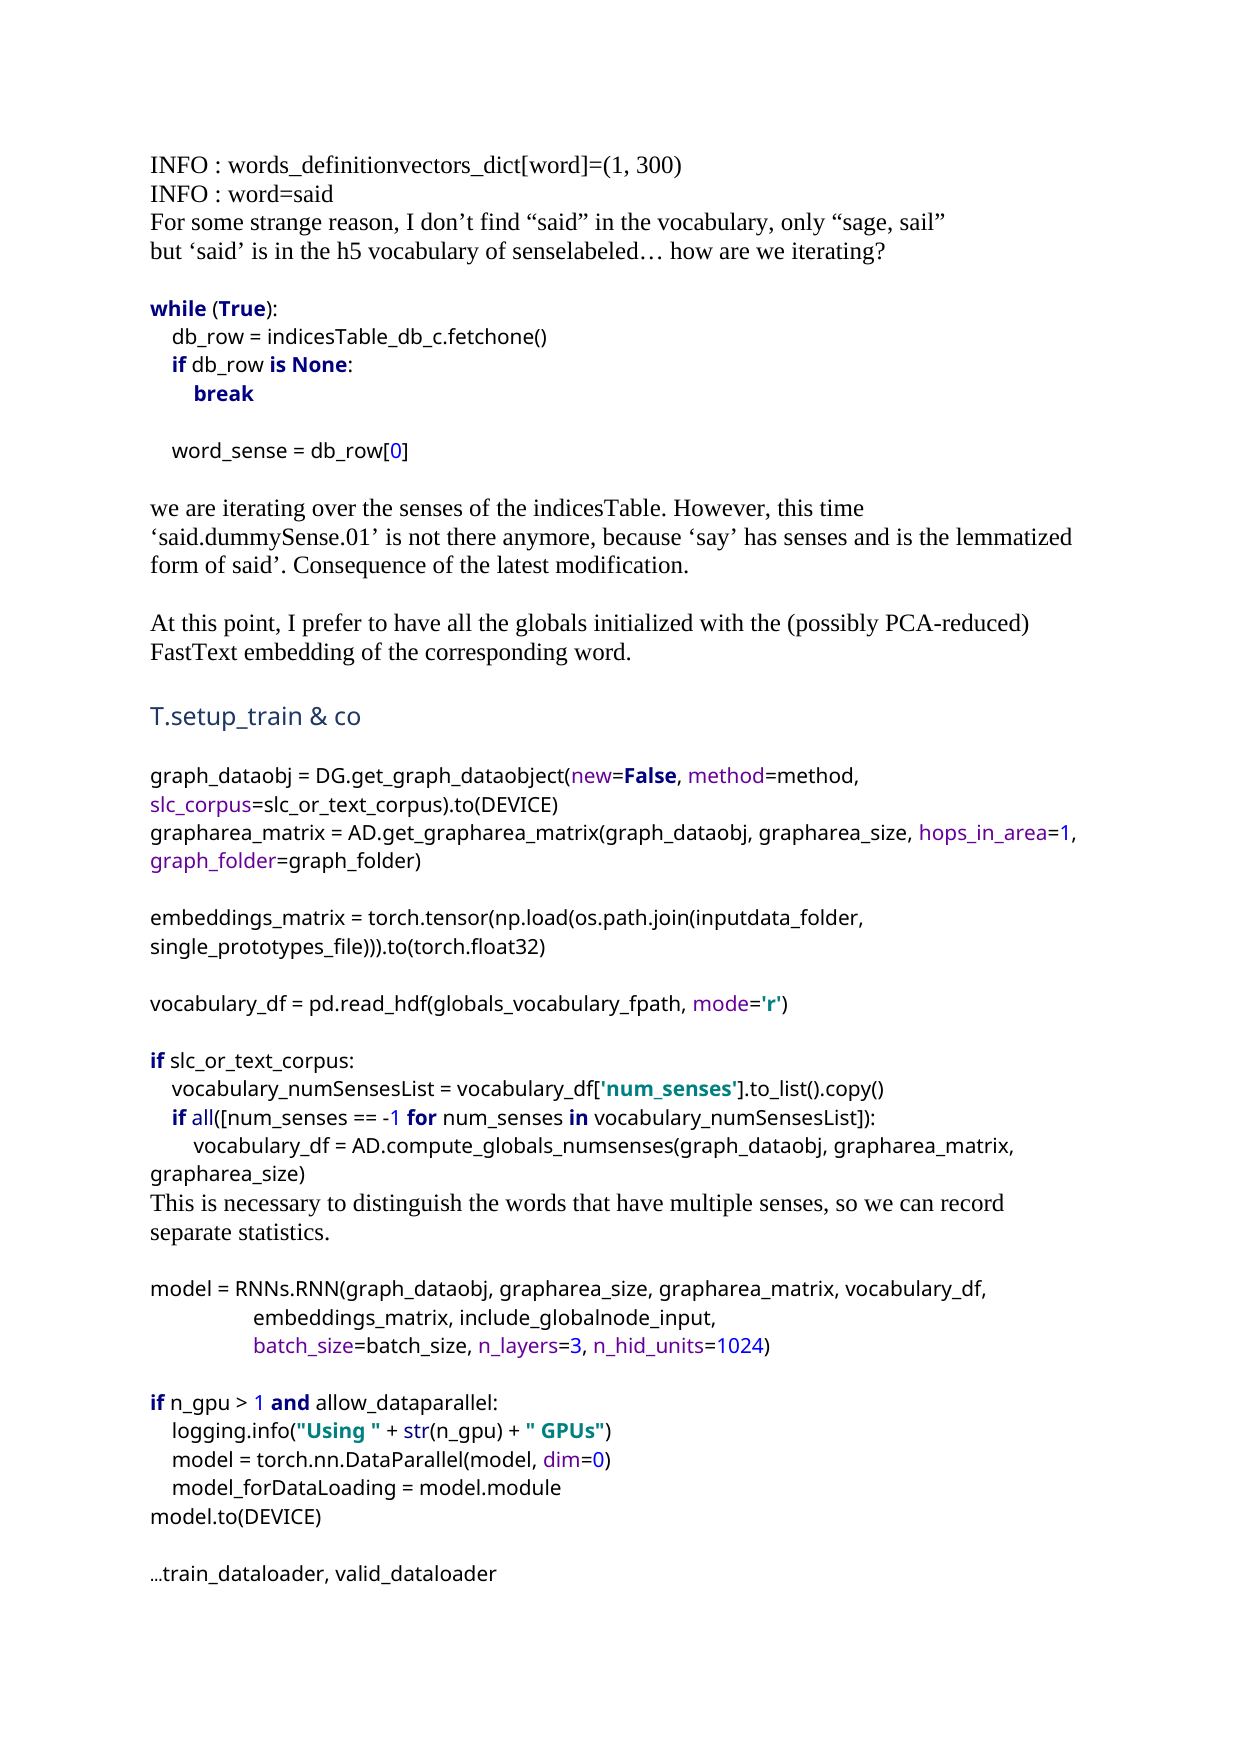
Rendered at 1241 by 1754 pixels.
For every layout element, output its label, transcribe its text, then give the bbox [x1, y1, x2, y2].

text if n_gpu > 1 and allow_dataparallel: logging.info("Using " + str(n_gpu) + " GPUs") model = torch.nn.DataParallel(model, dim=0) model_forDataLoading = model.module [150, 1388, 1090, 1502]
subtitle T.setup_train & co [150, 698, 1090, 733]
text we are iterating over the senses of the indicesTable. However, this time ‘said.dummySense.01’ is not there anymore, because ‘say’ has senses and is the lemmatized form of said’. Consequence of the latest modification. [150, 493, 1090, 579]
text while (True): db_row = indicesTable_db_c.fetchone() if db_row is None: break word_sense = db_row[0] [150, 294, 1090, 464]
text At this point, I prefer to have all the globals initialized with the (possibly PCA-reduced) FastText embedding of the corresponding word. [150, 608, 1090, 666]
text INFO : word=said [150, 179, 1090, 207]
text vocabulary_df = pd.read_hdf(globals_vocabulary_fpath, mode='r') [150, 989, 1090, 1017]
text INFO : words_definitionvectors_dict[word]=(1, 300) [150, 150, 1090, 179]
text model.to(DEVICE) [150, 1502, 1090, 1530]
text graph_dataobj = DG.get_graph_dataobject(new=False, method=method, slc_corpus=slc_or_text_corpus).to(DEVICE) [150, 761, 1090, 818]
text but ‘said’ is in the h5 vocabulary of senselabeled… how are we iterating? [150, 236, 1090, 265]
text model = RNNs.RNN(graph_dataobj, grapharea_size, grapharea_matrix, vocabulary_df, embeddings_matrix, include_globalnode_input, batch_size=batch_size, n_layers=3, n_hid_units=1024) [150, 1274, 1090, 1359]
text For some strange reason, I don’t find “said” in the vocabulary, only “sage, sail” [150, 207, 1090, 236]
text This is necessary to distinguish the words that have multiple senses, so we can record separate statistics. [150, 1188, 1090, 1245]
text grapharea_matrix = AD.get_grapharea_matrix(graph_dataobj, grapharea_size, hops_in_area=1, graph_folder=graph_folder) [150, 818, 1090, 875]
text embeddings_matrix = torch.tensor(np.load(os.path.join(inputdata_folder, single_prototypes_file))).to(torch.float32) [150, 903, 1090, 960]
text if slc_or_text_corpus: vocabulary_numSensesList = vocabulary_df['num_senses'].to_list().copy() if all([num_senses == -1 for num_senses in vocabulary_numSensesList]): vocabulary_df = AD.compute_globals_numsenses(graph_dataobj, grapharea_matrix, grapharea_size) [150, 1046, 1090, 1188]
text …train_dataloader, valid_dataloader [150, 1559, 1090, 1588]
